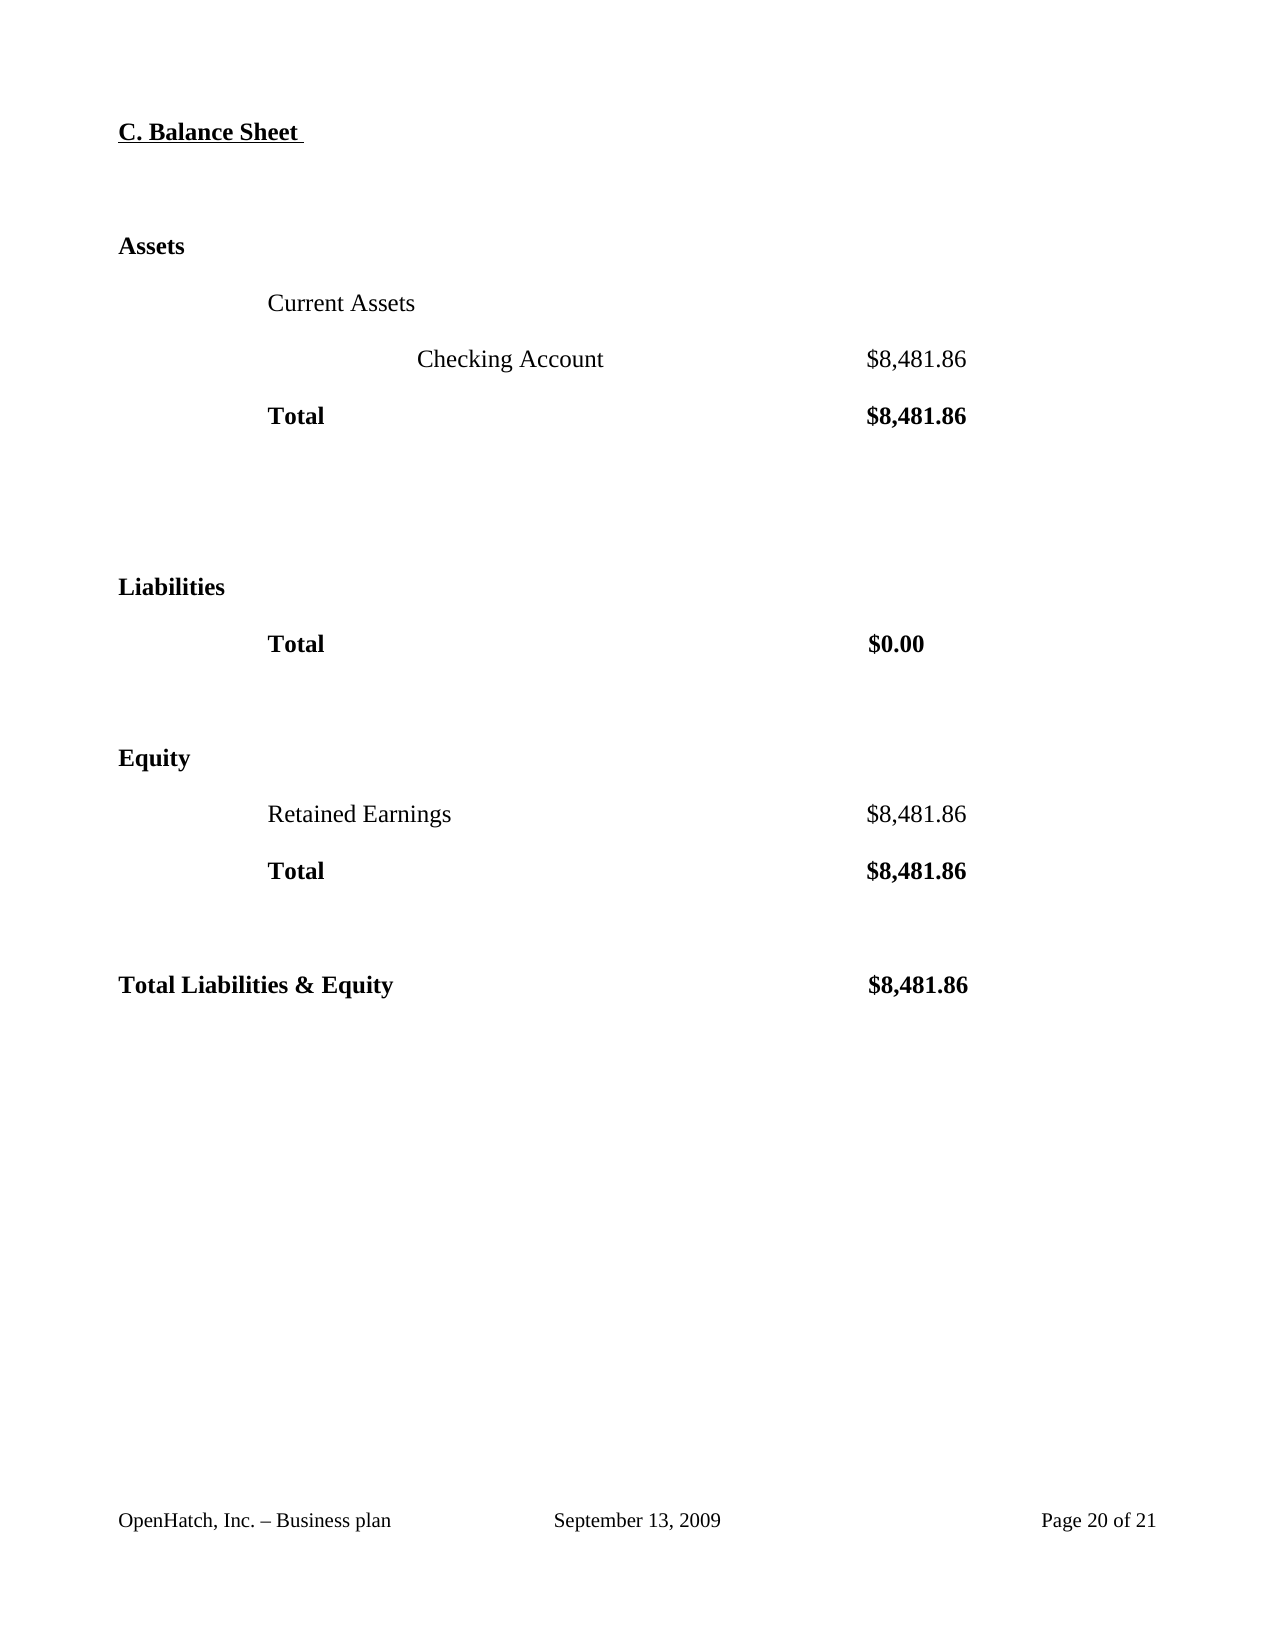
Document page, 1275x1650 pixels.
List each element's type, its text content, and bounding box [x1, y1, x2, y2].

text Total $0.00 [118, 630, 1156, 658]
text Total Liabilities & Equity $8,481.86 [118, 971, 1156, 999]
text Checking Account $8,481.86 [118, 346, 1156, 373]
text Assets [118, 232, 1156, 259]
text Liabilities [118, 573, 1156, 601]
text C. Balance Sheet [118, 118, 1156, 146]
text Current Assets [118, 289, 1156, 316]
text Total $8,481.86 [118, 402, 1156, 430]
text Equity [118, 744, 1156, 771]
text Retained Earnings $8,481.86 [118, 801, 1156, 828]
text Total $8,481.86 [118, 857, 1156, 885]
